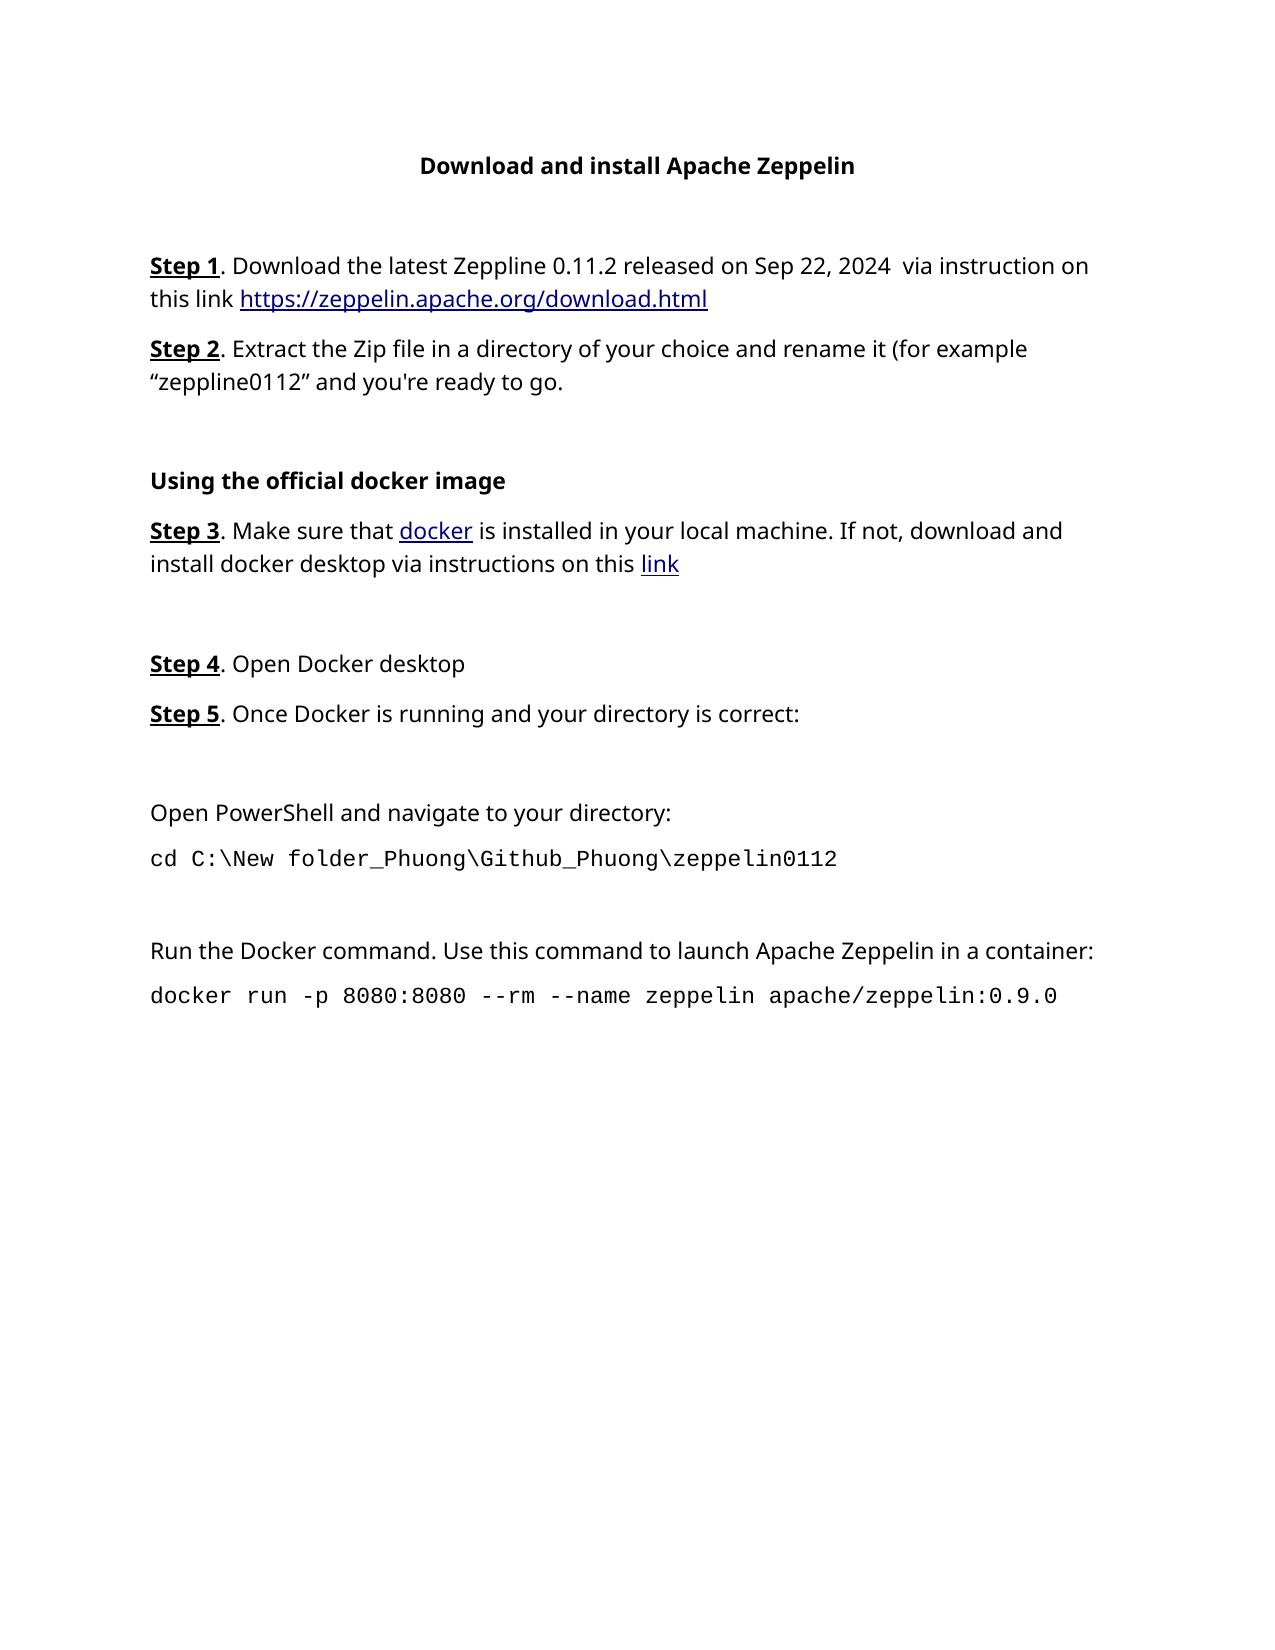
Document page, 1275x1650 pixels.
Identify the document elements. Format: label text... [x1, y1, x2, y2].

text cd C:\New folder_Phuong\Github_Phuong\zeppelin0112 [150, 847, 1125, 873]
text docker run -p 8080:8080 --rm --name zeppelin apache/zeppelin:0.9.0 [150, 985, 1125, 1011]
text Run the Docker command. Use this command to launch Apache Zeppelin in a container: [150, 935, 1125, 966]
text Step 1. Download the latest Zeppline 0.11.2 released on Sep 22, 2024 via instruction on this link https://zeppelin.apache.org/download.html [150, 249, 1125, 314]
text Step 4. Open Docker desktop [150, 648, 1125, 679]
text Step 5. Once Docker is running and your directory is correct: [150, 697, 1125, 729]
text Download and install Apache Zeppelin [150, 150, 1125, 181]
text Open PowerShell and navigate to your directory: [150, 797, 1125, 828]
text Using the official docker image [150, 465, 1125, 496]
text Step 2. Extract the Zip file in a directory of your choice and rename it (for example “zeppline0112” and you're ready to go. [150, 332, 1125, 397]
text Step 3. Make sure that docker is installed in your local machine. If not, download and install docker desktop via instructions on this link [150, 515, 1125, 579]
